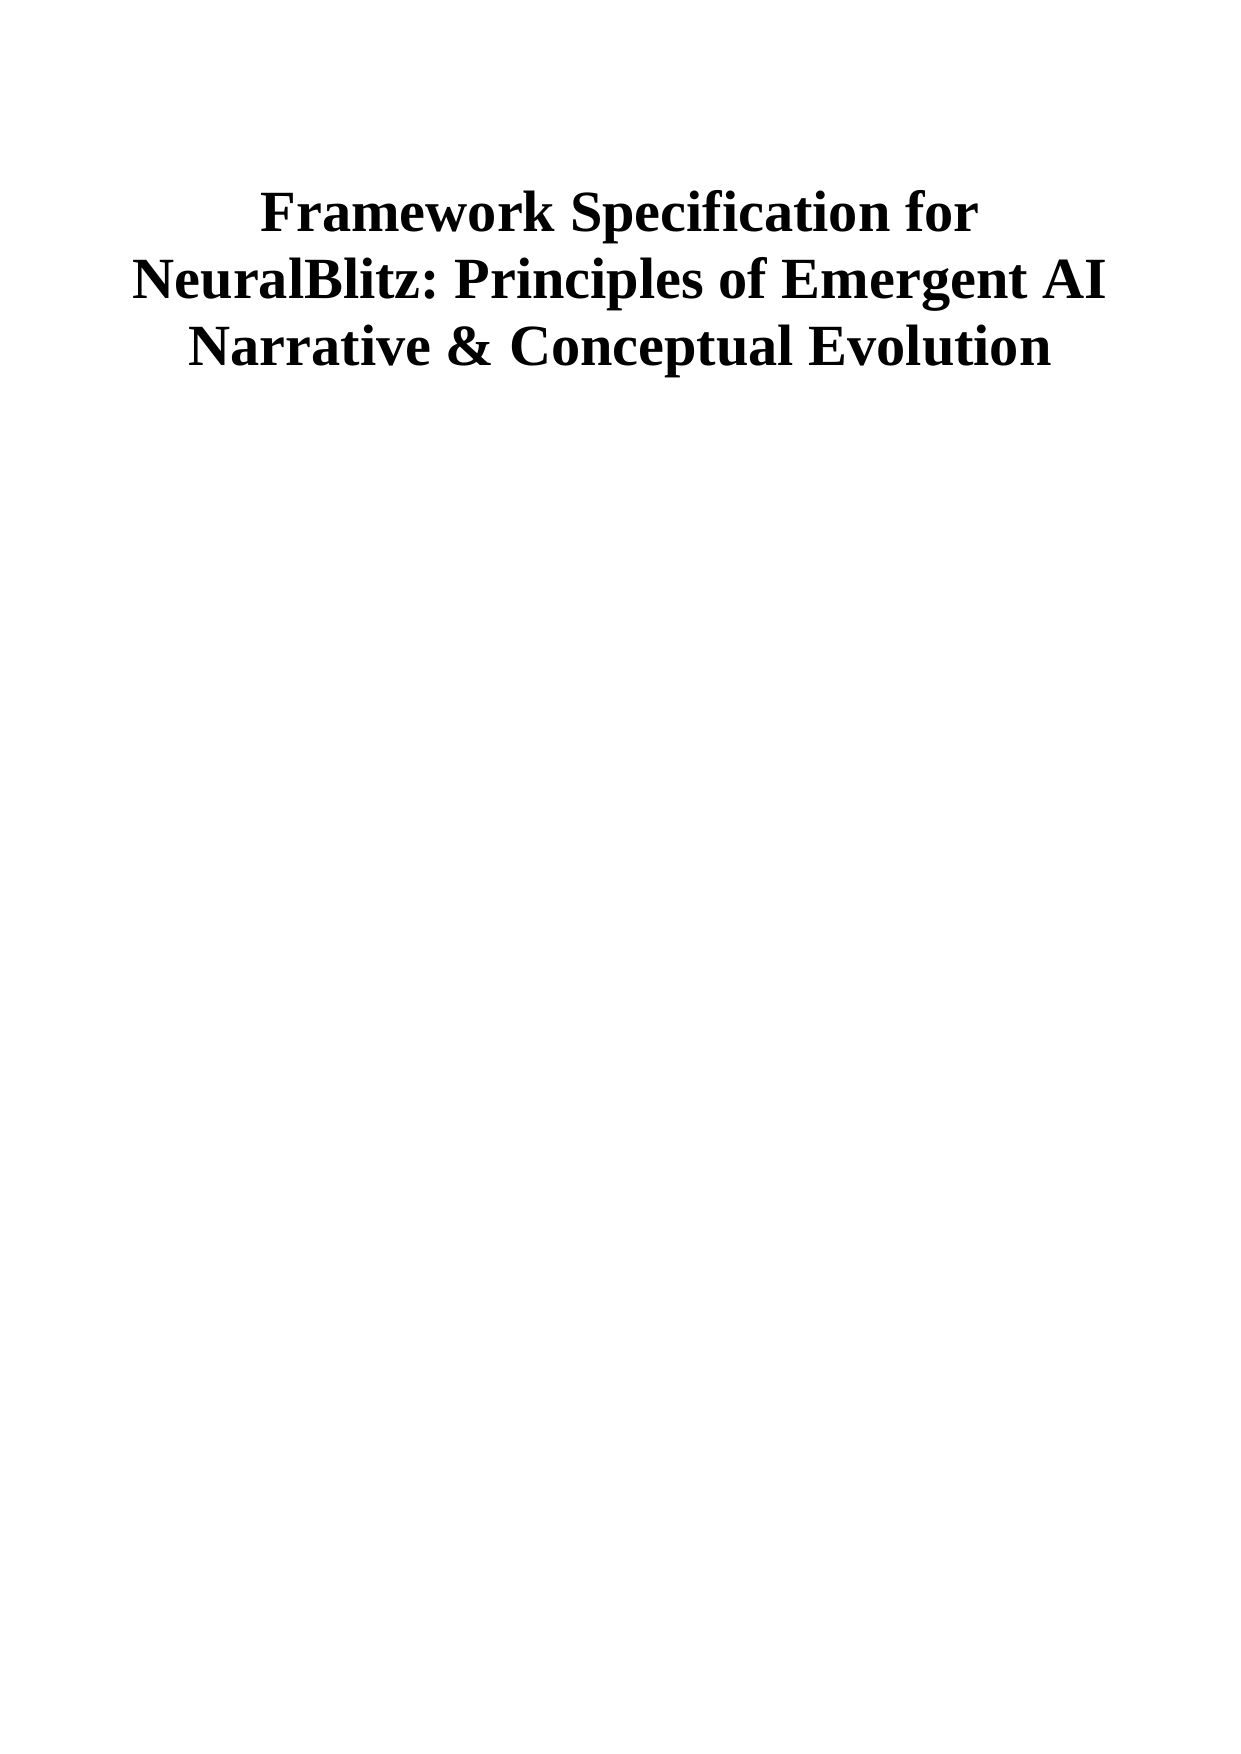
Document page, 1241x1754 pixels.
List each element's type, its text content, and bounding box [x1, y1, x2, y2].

title Framework Specification for NeuralBlitz: Principles of Emergent AI Narrative & Conceptual Evolution [118, 177, 1122, 378]
